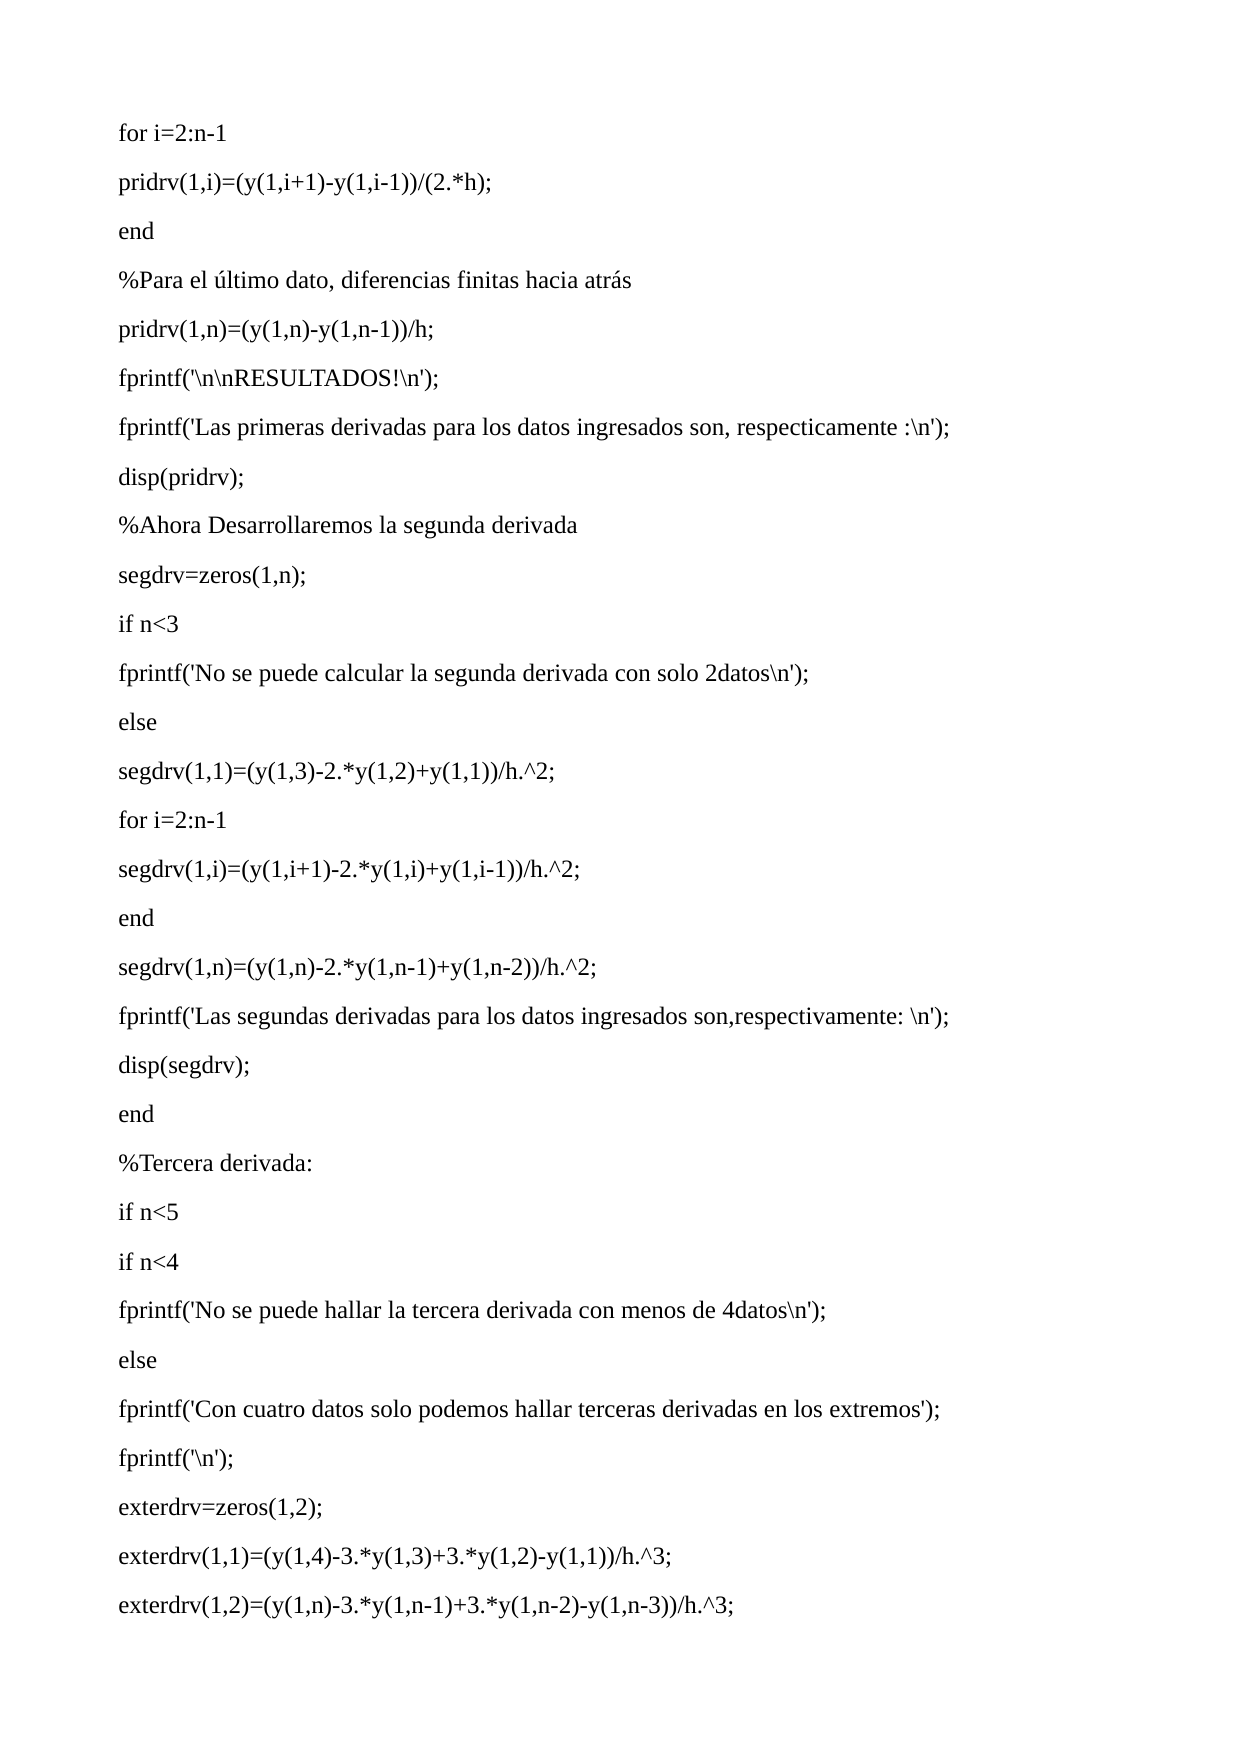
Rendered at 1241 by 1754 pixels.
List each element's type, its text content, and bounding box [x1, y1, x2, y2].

text fprintf('No se puede hallar la tercera derivada con menos de 4datos\n'); [118, 1296, 1122, 1324]
text if n<3 [118, 609, 1122, 637]
text fprintf('Las segundas derivadas para los datos ingresados son,respectivamente: \n'); [118, 1001, 1122, 1030]
text exterdrv(1,2)=(y(1,n)-3.*y(1,n-1)+3.*y(1,n-2)-y(1,n-3))/h.^3; [118, 1590, 1122, 1619]
text segdrv(1,n)=(y(1,n)-2.*y(1,n-1)+y(1,n-2))/h.^2; [118, 952, 1122, 981]
text for i=2:n-1 [118, 118, 1122, 147]
text exterdrv=zeros(1,2); [118, 1492, 1122, 1521]
text disp(pridrv); [118, 462, 1122, 490]
text pridrv(1,i)=(y(1,i+1)-y(1,i-1))/(2.*h); [118, 167, 1122, 196]
text segdrv=zeros(1,n); [118, 560, 1122, 588]
text end [118, 903, 1122, 932]
text fprintf('\n\nRESULTADOS!\n'); [118, 363, 1122, 392]
text disp(segdrv); [118, 1050, 1122, 1079]
text fprintf('\n'); [118, 1443, 1122, 1472]
text fprintf('Las primeras derivadas para los datos ingresados son, respecticamente :\n'); [118, 412, 1122, 441]
text %Ahora Desarrollaremos la segunda derivada [118, 511, 1122, 539]
text for i=2:n-1 [118, 805, 1122, 834]
text %Para el último dato, diferencias finitas hacia atrás [118, 265, 1122, 294]
text if n<4 [118, 1247, 1122, 1275]
text %Tercera derivada: [118, 1148, 1122, 1177]
text else [118, 1345, 1122, 1373]
text pridrv(1,n)=(y(1,n)-y(1,n-1))/h; [118, 314, 1122, 343]
text else [118, 707, 1122, 736]
text if n<5 [118, 1197, 1122, 1226]
text exterdrv(1,1)=(y(1,4)-3.*y(1,3)+3.*y(1,2)-y(1,1))/h.^3; [118, 1541, 1122, 1570]
text end [118, 216, 1122, 245]
text segdrv(1,i)=(y(1,i+1)-2.*y(1,i)+y(1,i-1))/h.^2; [118, 854, 1122, 883]
text segdrv(1,1)=(y(1,3)-2.*y(1,2)+y(1,1))/h.^2; [118, 756, 1122, 785]
text fprintf('Con cuatro datos solo podemos hallar terceras derivadas en los extremos'); [118, 1394, 1122, 1422]
text end [118, 1099, 1122, 1128]
text fprintf('No se puede calcular la segunda derivada con solo 2datos\n'); [118, 658, 1122, 687]
